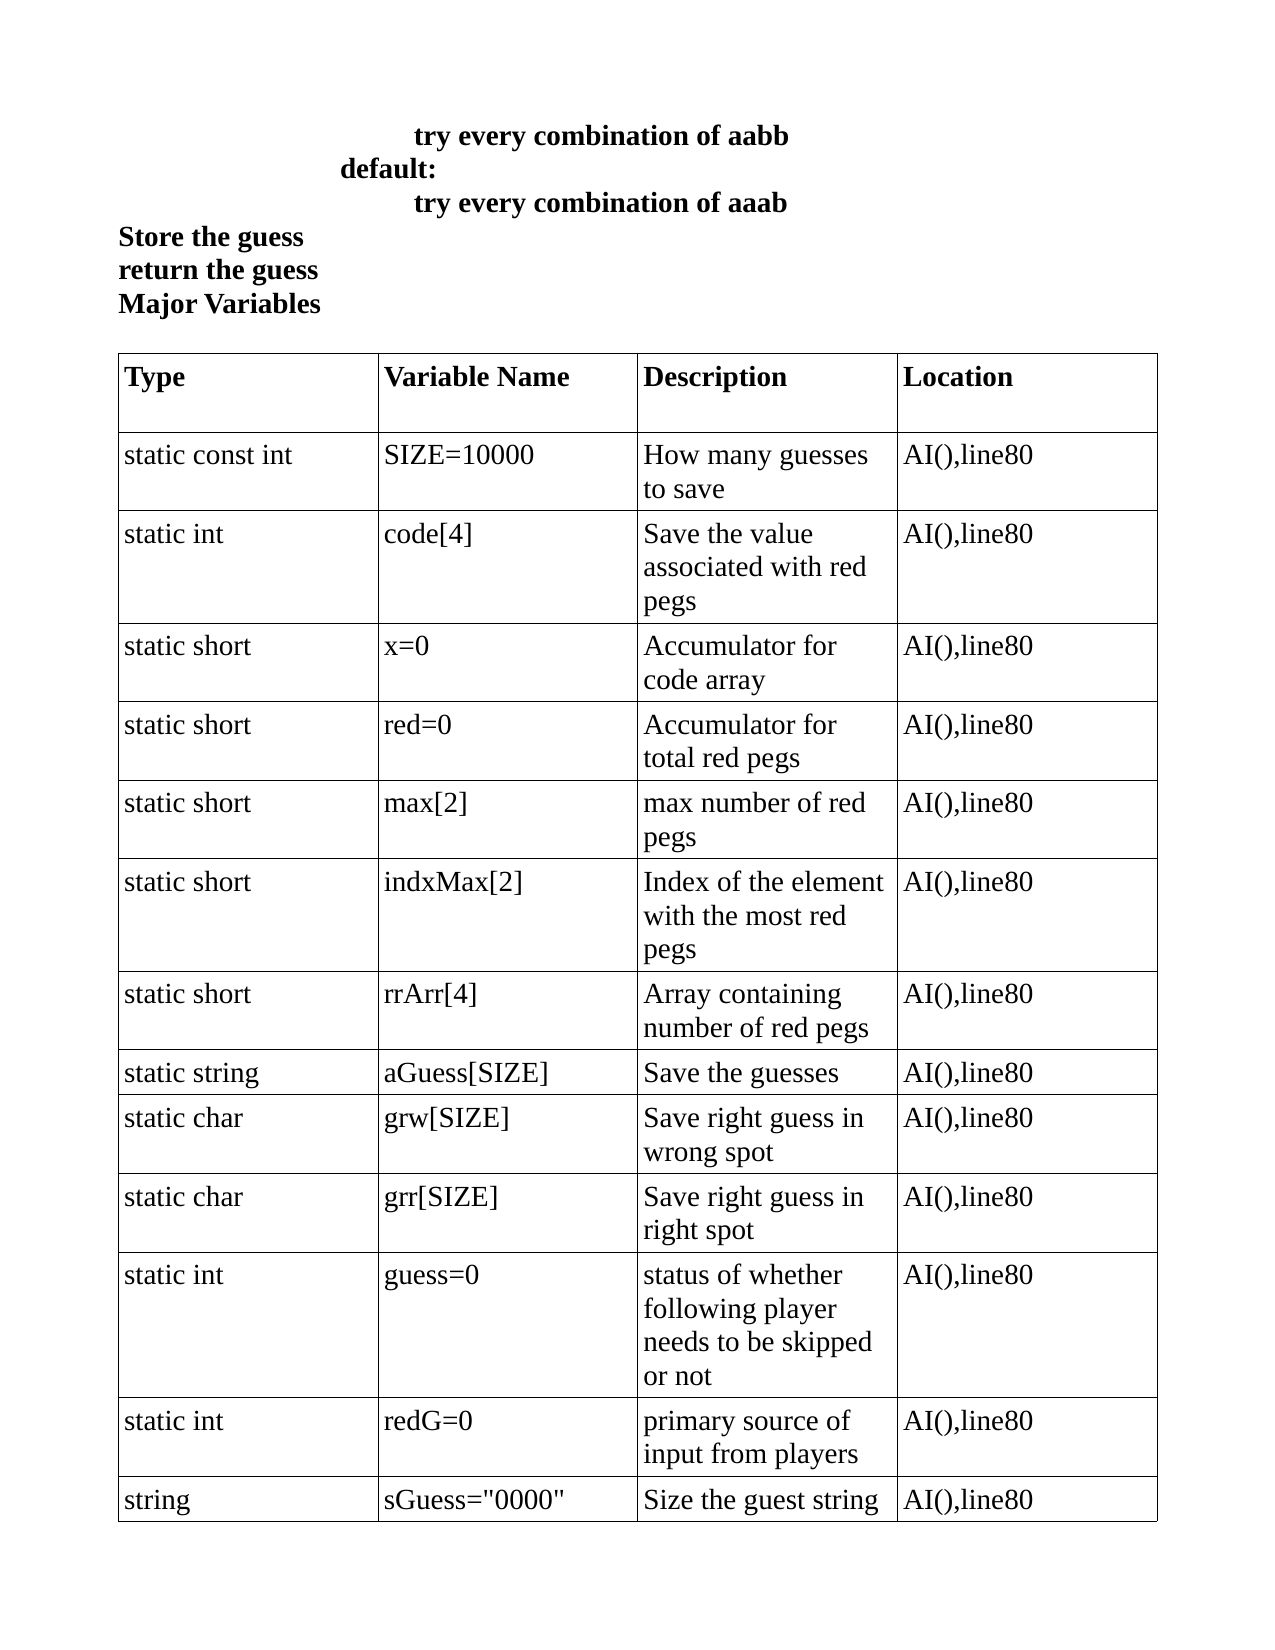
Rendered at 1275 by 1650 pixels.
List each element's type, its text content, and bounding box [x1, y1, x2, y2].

table_cell max[2] [379, 781, 637, 858]
table_cell AI(),line80 [898, 1477, 1157, 1521]
table_cell AI(),line80 [898, 433, 1157, 510]
table_cell AI(),line80 [898, 859, 1157, 971]
table_cell static string [119, 1050, 378, 1094]
table_cell Save right guess in wrong spot [638, 1095, 897, 1173]
table_cell Save right guess in right spot [638, 1174, 897, 1252]
table_cell SIZE=10000 [379, 433, 637, 510]
table_cell Save the guesses [638, 1050, 897, 1094]
text try every combination of aabb [118, 118, 1157, 152]
text Store the guess [118, 219, 1157, 252]
table_cell guess=0 [379, 1253, 637, 1397]
table_cell Size the guest string [638, 1477, 897, 1521]
table_cell AI(),line80 [898, 1050, 1157, 1094]
table_cell Array containing number of red pegs [638, 972, 897, 1049]
table_cell static const int [119, 433, 378, 510]
table_cell grw[SIZE] [379, 1095, 637, 1173]
table_header Description [638, 354, 897, 432]
table_cell aGuess[SIZE] [379, 1050, 637, 1094]
table_cell AI(),line80 [898, 781, 1157, 858]
table_cell AI(),line80 [898, 1174, 1157, 1252]
table_header Variable Name [379, 354, 637, 432]
text try every combination of aaab [118, 185, 1157, 219]
text return the guess [118, 252, 1157, 286]
table_header Location [898, 354, 1157, 432]
table_cell AI(),line80 [898, 1095, 1157, 1173]
table_header Type [119, 354, 378, 432]
table_cell AI(),line80 [898, 1253, 1157, 1397]
table_cell red=0 [379, 702, 637, 780]
table_cell AI(),line80 [898, 511, 1157, 622]
table_cell Save the value associated with red pegs [638, 511, 897, 622]
table_cell Index of the element with the most red pegs [638, 859, 897, 971]
table_cell x=0 [379, 624, 637, 701]
table_cell AI(),line80 [898, 702, 1157, 780]
table_cell string [119, 1477, 378, 1521]
table_cell static int [119, 1253, 378, 1397]
table_cell redG=0 [379, 1398, 637, 1476]
table_cell static short [119, 972, 378, 1049]
table_cell status of whether following player needs to be skipped or not [638, 1253, 897, 1397]
table_cell Accumulator for code array [638, 624, 897, 701]
table_cell static int [119, 511, 378, 622]
table_cell code[4] [379, 511, 637, 622]
table_cell static short [119, 624, 378, 701]
table_cell static char [119, 1174, 378, 1252]
table_cell Accumulator for total red pegs [638, 702, 897, 780]
table_cell grr[SIZE] [379, 1174, 637, 1252]
table_cell sGuess="0000" [379, 1477, 637, 1521]
table_cell primary source of input from players [638, 1398, 897, 1476]
table_cell static short [119, 859, 378, 971]
table_cell AI(),line80 [898, 624, 1157, 701]
table_cell indxMax[2] [379, 859, 637, 971]
text default: [118, 152, 1157, 185]
table_cell static short [119, 702, 378, 780]
table_cell static char [119, 1095, 378, 1173]
table_cell static int [119, 1398, 378, 1476]
table_cell rrArr[4] [379, 972, 637, 1049]
table_cell AI(),line80 [898, 1398, 1157, 1476]
table_cell AI(),line80 [898, 972, 1157, 1049]
table_cell How many guesses to save [638, 433, 897, 510]
table_cell static short [119, 781, 378, 858]
text Major Variables [118, 286, 1157, 319]
table_cell max number of red pegs [638, 781, 897, 858]
